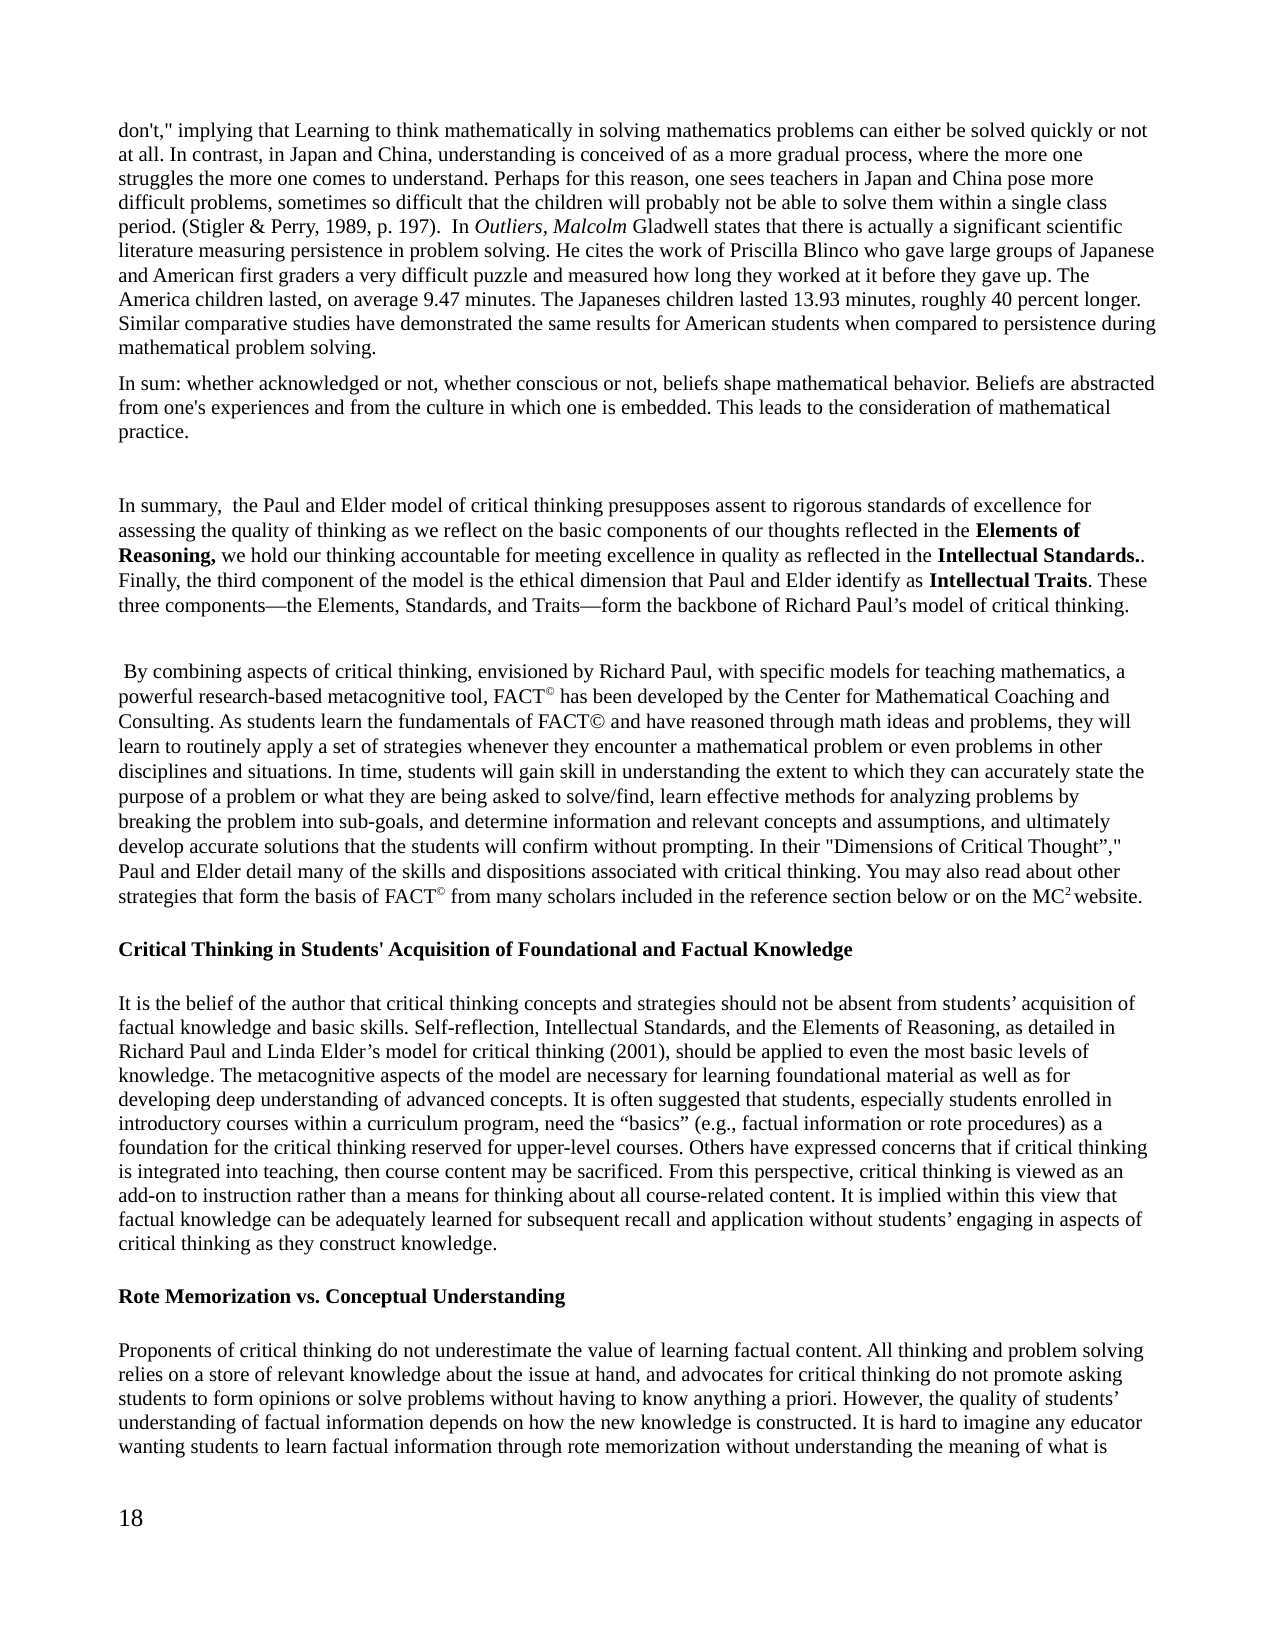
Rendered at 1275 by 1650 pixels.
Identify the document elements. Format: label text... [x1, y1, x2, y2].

text Rote Memorization vs. Conceptual Understanding [118, 1284, 1157, 1308]
text Proponents of critical thinking do not underestimate the value of learning factual content. All thinking and problem solving relies on a store of relevant knowledge about the issue at hand, and advocates for critical thinking do not promote asking students to form opinions or solve problems without having to know anything a priori. However, the quality of students’ understanding of factual information depends on how the new knowledge is constructed. It is hard to imagine any educator wanting students to learn factual information through rote memorization without understanding the meaning of what is [118, 1338, 1157, 1458]
text don't," implying that Learning to think mathematically in solving mathematics problems can either be solved quickly or not at all. In contrast, in Japan and China, understanding is conceived of as a more gradual process, where the more one struggles the more one comes to understand. Perhaps for this reason, one sees teachers in Japan and China pose more difficult problems, sometimes so difficult that the children will probably not be able to solve them within a single class period. (Stigler & Perry, 1989, p. 197). In Outliers, Malcolm Gladwell states that there is actually a significant scientific literature measuring persistence in problem solving. He cites the work of Priscilla Blinco who gave large groups of Japanese and American first graders a very difficult puzzle and measured how long they worked at it before they gave up. The America children lasted, on average 9.47 minutes. The Japaneses children lasted 13.93 minutes, roughly 40 percent longer. Similar comparative studies have demonstrated the same results for American students when compared to persistence during mathematical problem solving. [118, 118, 1157, 359]
text By combining aspects of critical thinking, envisioned by Richard Paul, with specific models for teaching mathematics, a powerful research-based metacognitive tool, FACT© has been developed by the Center for Mathematical Coaching and Consulting. As students learn the fundamentals of FACT© and have reasoned through math ideas and problems, they will learn to routinely apply a set of strategies whenever they encounter a mathematical problem or even problems in other disciplines and situations. In time, students will gain skill in understanding the extent to which they can accurately state the purpose of a problem or what they are being asked to solve/find, learn effective methods for analyzing problems by breaking the problem into sub-goals, and determine information and relevant concepts and assumptions, and ultimately develop accurate solutions that the students will confirm without prompting. In their "Dimensions of Critical Thought”," Paul and Elder detail many of the skills and dispositions associated with critical thinking. You may also read about other strategies that form the basis of FACT© from many scholars included in the reference section below or on the MC2 website. [118, 658, 1157, 908]
text It is the belief of the author that critical thinking concepts and strategies should not be absent from students’ acquisition of factual knowledge and basic skills. Self-reflection, Intellectual Standards, and the Elements of Reasoning, as detailed in Richard Paul and Linda Elder’s model for critical thinking (2001), should be applied to even the most basic levels of knowledge. The metacognitive aspects of the model are necessary for learning foundational material as well as for developing deep understanding of advanced concepts. It is often suggested that students, especially students enrolled in introductory courses within a curriculum program, need the “basics” (e.g., factual information or rote procedures) as a foundation for the critical thinking reserved for upper-level courses. Others have expressed concerns that if critical thinking is integrated into teaching, then course content may be sacrificed. From this perspective, critical thinking is viewed as an add-on to instruction rather than a means for thinking about all course-related content. It is implied within this view that factual knowledge can be adequately learned for subsequent recall and application without students’ engaging in aspects of critical thinking as they construct knowledge. [118, 991, 1157, 1255]
text practice. [118, 419, 1157, 443]
text In sum: whether acknowledged or not, whether conscious or not, beliefs shape mathematical behavior. Beliefs are abstracted from one's experiences and from the culture in which one is embedded. This leads to the consideration of mathematical [118, 371, 1157, 419]
text In summary, the Paul and Elder model of critical thinking presupposes assent to rigorous standards of excellence for assessing the quality of thinking as we reflect on the basic components of our thoughts reflected in the Elements of Reasoning, we hold our thinking accountable for meeting excellence in quality as reflected in the Intellectual Standards.. Finally, the third component of the model is the ethical dimension that Paul and Elder identify as Intellectual Traits. These three components—the Elements, Standards, and Traits—form the backbone of Richard Paul’s model of critical thinking. [118, 492, 1157, 617]
text Critical Thinking in Students' Acquisition of Foundational and Factual Knowledge [118, 937, 1157, 961]
